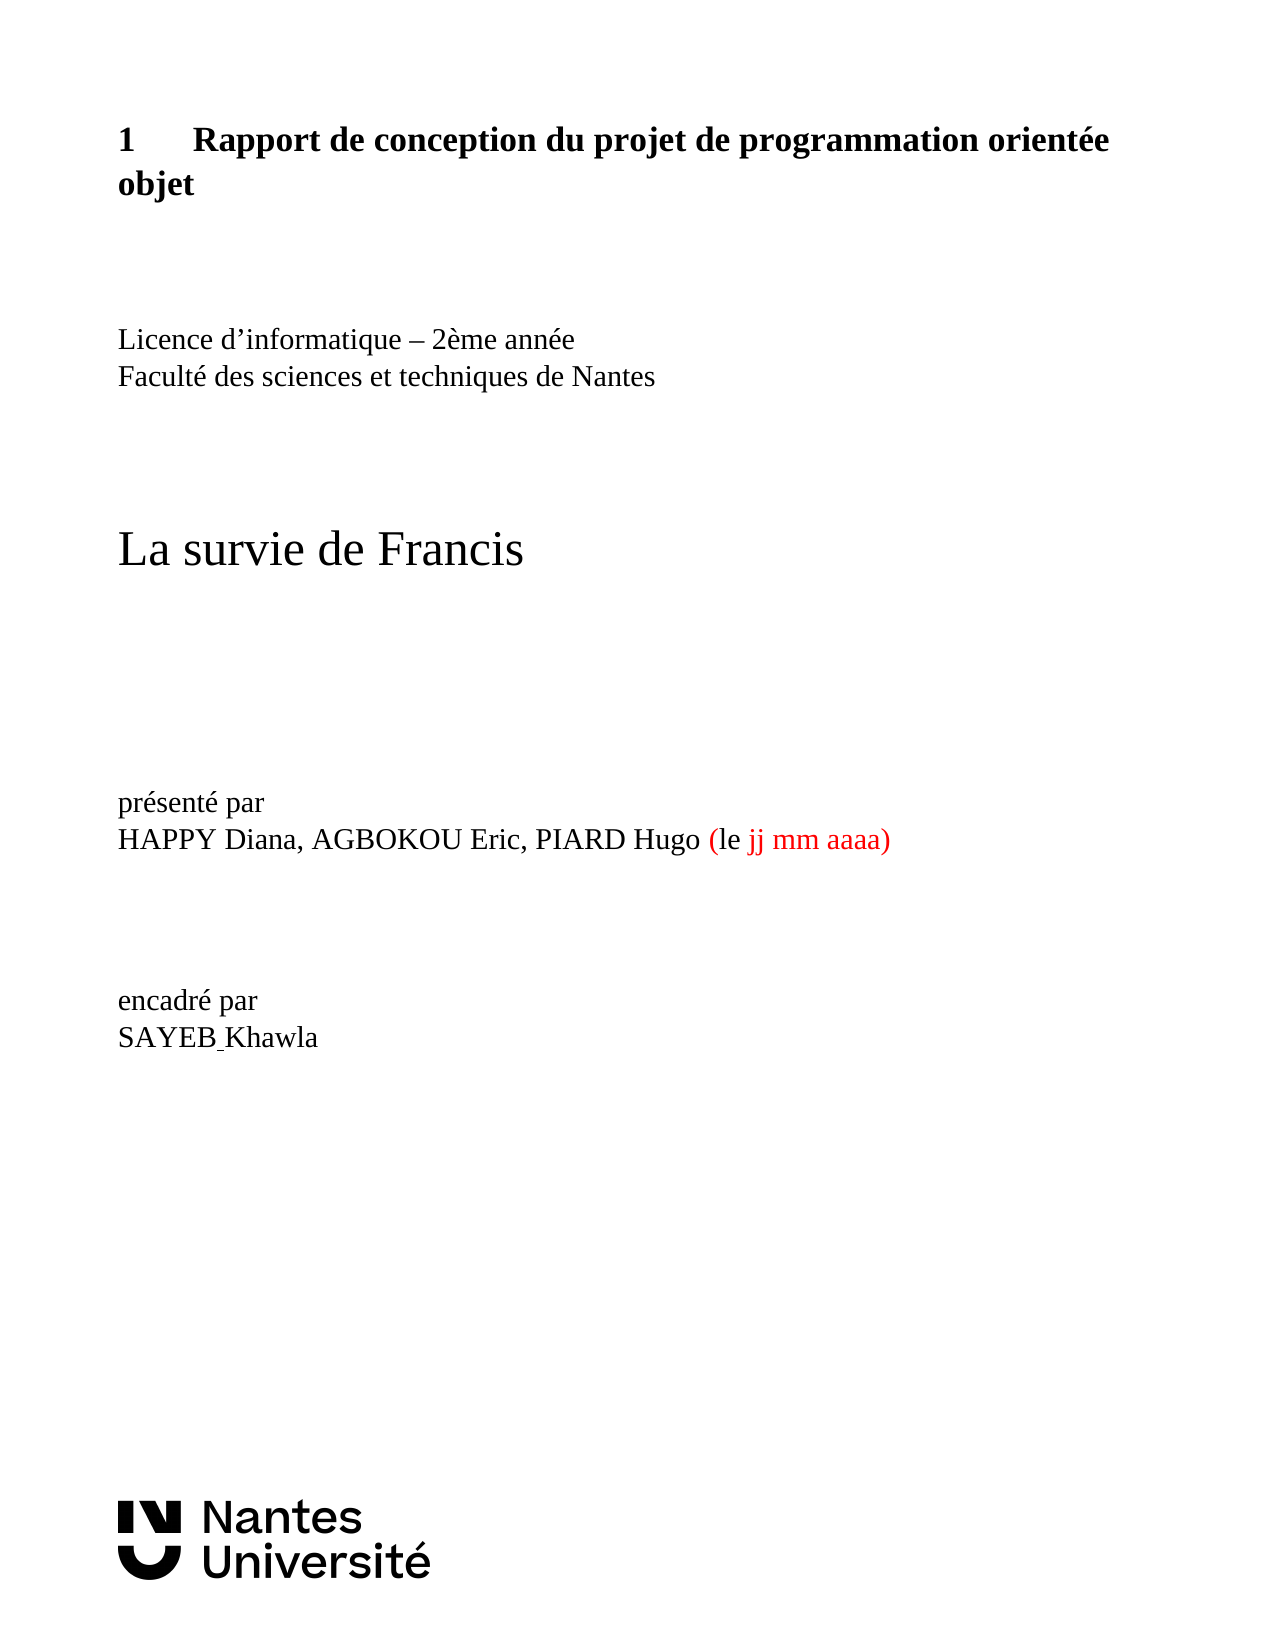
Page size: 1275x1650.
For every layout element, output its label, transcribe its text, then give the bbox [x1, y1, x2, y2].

subtitle Rapport de conception du projet de programmation orientée objet [118, 118, 1157, 203]
text SAYEB Khawla [118, 1020, 1102, 1054]
text La survie de Francis [118, 518, 749, 576]
text encadré par [118, 983, 749, 1017]
text HAPPY Diana, AGBOKOU Eric, PIARD Hugo (le jj mm aaaa) [118, 821, 1102, 856]
picture [118, 1499, 430, 1580]
text Faculté des sciences et techniques de Nantes [118, 358, 749, 393]
text Licence d’informatique – 2ème année [118, 321, 749, 356]
text présenté par [118, 784, 749, 819]
